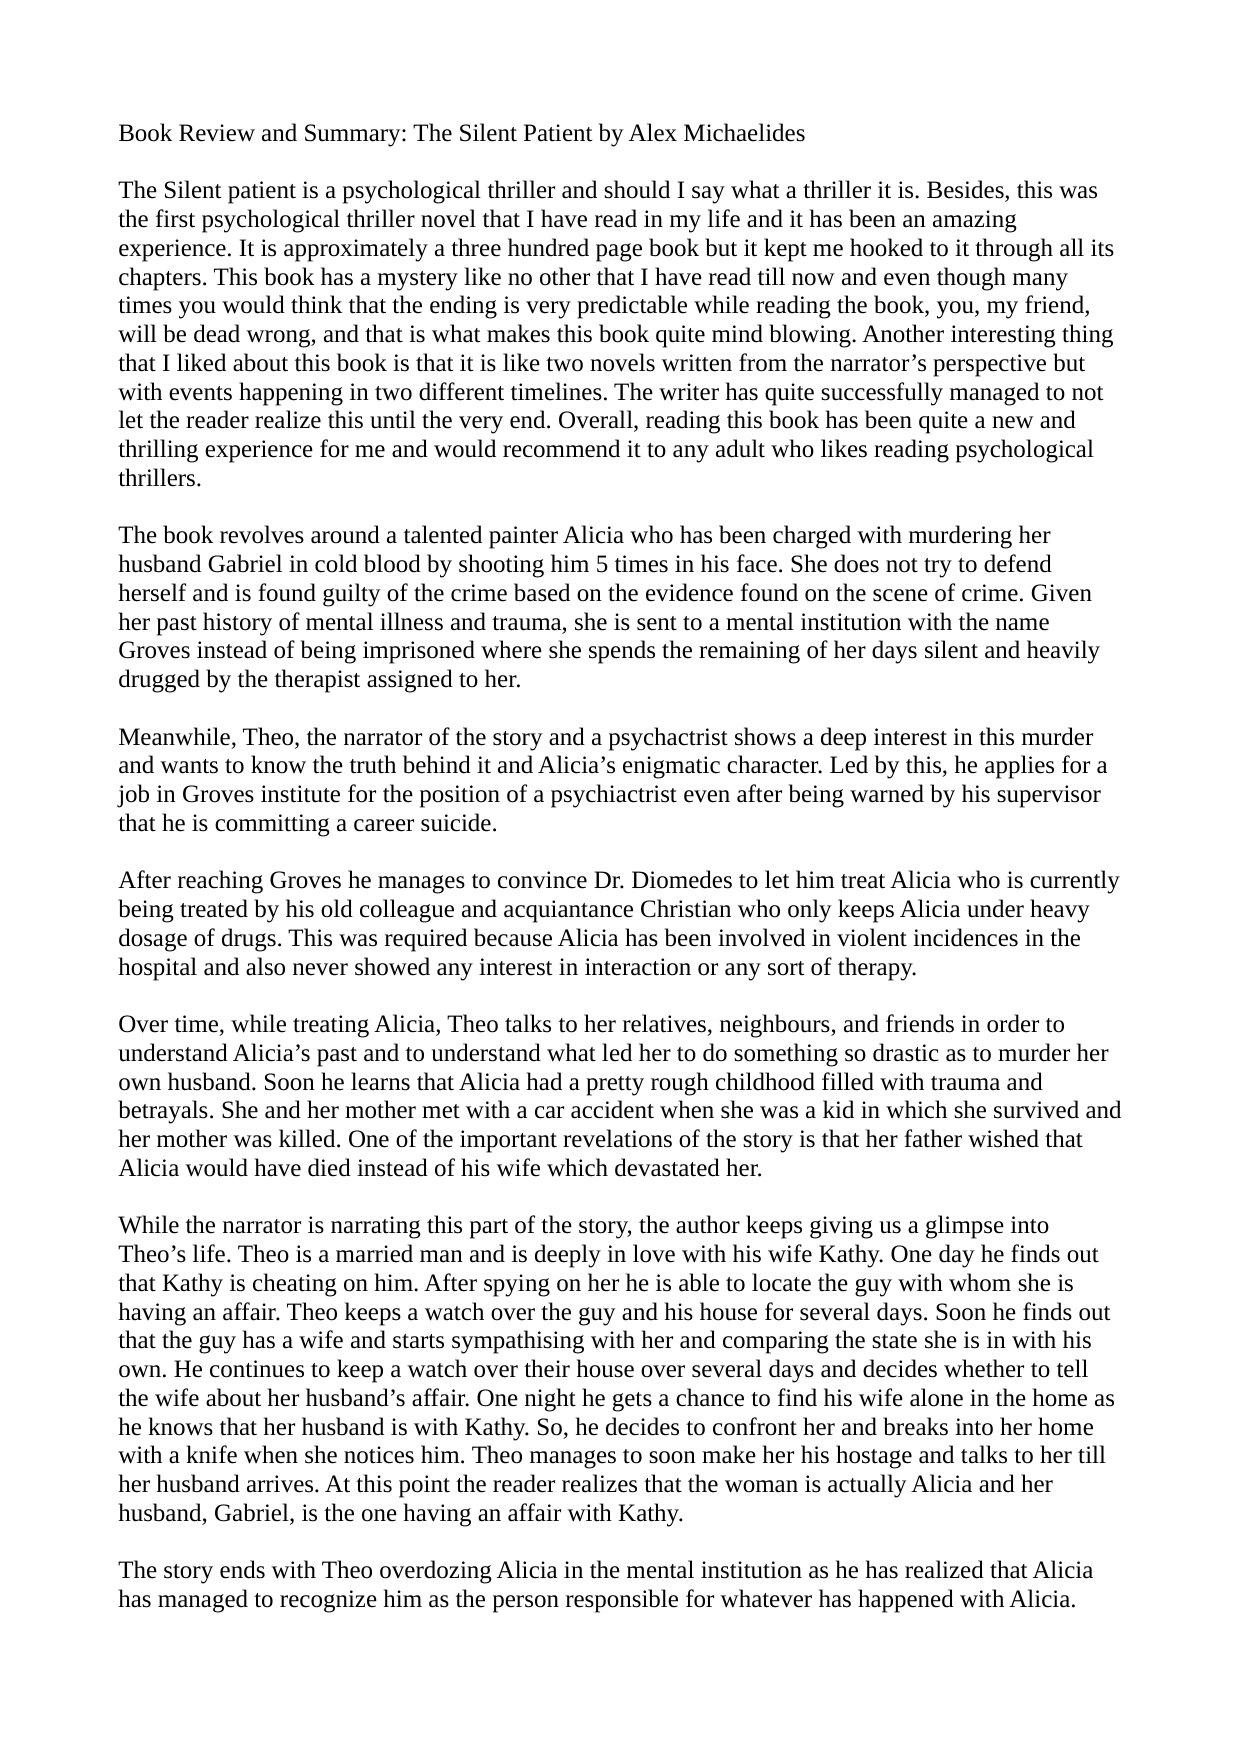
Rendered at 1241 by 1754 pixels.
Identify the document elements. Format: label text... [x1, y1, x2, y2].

text The Silent patient is a psychological thriller and should I say what a thriller it is. Besides, this was the first psychological thriller novel that I have read in my life and it has been an amazing experience. It is approximately a three hundred page book but it kept me hooked to it through all its chapters. This book has a mystery like no other that I have read till now and even though many times you would think that the ending is very predictable while reading the book, you, my friend, will be dead wrong, and that is what makes this book quite mind blowing. Another interesting thing that I liked about this book is that it is like two novels written from the narrator’s perspective but with events happening in two different timelines. The writer has quite successfully managed to not let the reader realize this until the very end. Overall, reading this book has been quite a new and thrilling experience for me and would recommend it to any adult who likes reading psychological thrillers. [118, 176, 1122, 492]
text Over time, while treating Alicia, Theo talks to her relatives, neighbours, and friends in order to understand Alicia’s past and to understand what led her to do something so drastic as to murder her own husband. Soon he learns that Alicia had a pretty rough childhood filled with trauma and betrayals. She and her mother met with a car accident when she was a kid in which she survived and her mother was killed. One of the important revelations of the story is that her father wished that Alicia would have died instead of his wife which devastated her. [118, 1009, 1122, 1182]
text Meanwhile, Theo, the narrator of the story and a psychactrist shows a deep interest in this murder and wants to know the truth behind it and Alicia’s enigmatic character. Led by this, he applies for a job in Groves institute for the position of a psychiactrist even after being warned by his supervisor that he is committing a career suicide. [118, 722, 1122, 837]
text After reaching Groves he manages to convince Dr. Diomedes to let him treat Alicia who is currently being treated by his old colleague and acquiantance Christian who only keeps Alicia under heavy dosage of drugs. This was required because Alicia has been involved in violent incidences in the hospital and also never showed any interest in interaction or any sort of therapy. [118, 866, 1122, 981]
text Book Review and Summary: The Silent Patient by Alex Michaelides [118, 118, 1122, 147]
text The story ends with Theo overdozing Alicia in the mental institution as he has realized that Alicia has managed to recognize him as the person responsible for whatever has happened with Alicia. [118, 1556, 1122, 1613]
text The book revolves around a talented painter Alicia who has been charged with murdering her husband Gabriel in cold blood by shooting him 5 times in his face. She does not try to defend herself and is found guilty of the crime based on the evidence found on the scene of crime. Given her past history of mental illness and trauma, she is sent to a mental institution with the name Groves instead of being imprisoned where she spends the remaining of her days silent and heavily drugged by the therapist assigned to her. [118, 521, 1122, 693]
text While the narrator is narrating this part of the story, the author keeps giving us a glimpse into Theo’s life. Theo is a married man and is deeply in love with his wife Kathy. One day he finds out that Kathy is cheating on him. After spying on her he is able to locate the guy with whom she is having an affair. Theo keeps a watch over the guy and his house for several days. Soon he finds out that the guy has a wife and starts sympathising with her and comparing the state she is in with his own. He continues to keep a watch over their house over several days and decides whether to tell the wife about her husband’s affair. One night he gets a chance to find his wife alone in the home as he knows that her husband is with Kathy. So, he decides to confront her and breaks into her home with a knife when she notices him. Theo manages to soon make her his hostage and talks to her till her husband arrives. At this point the reader realizes that the woman is actually Alicia and her husband, Gabriel, is the one having an affair with Kathy. [118, 1211, 1122, 1527]
